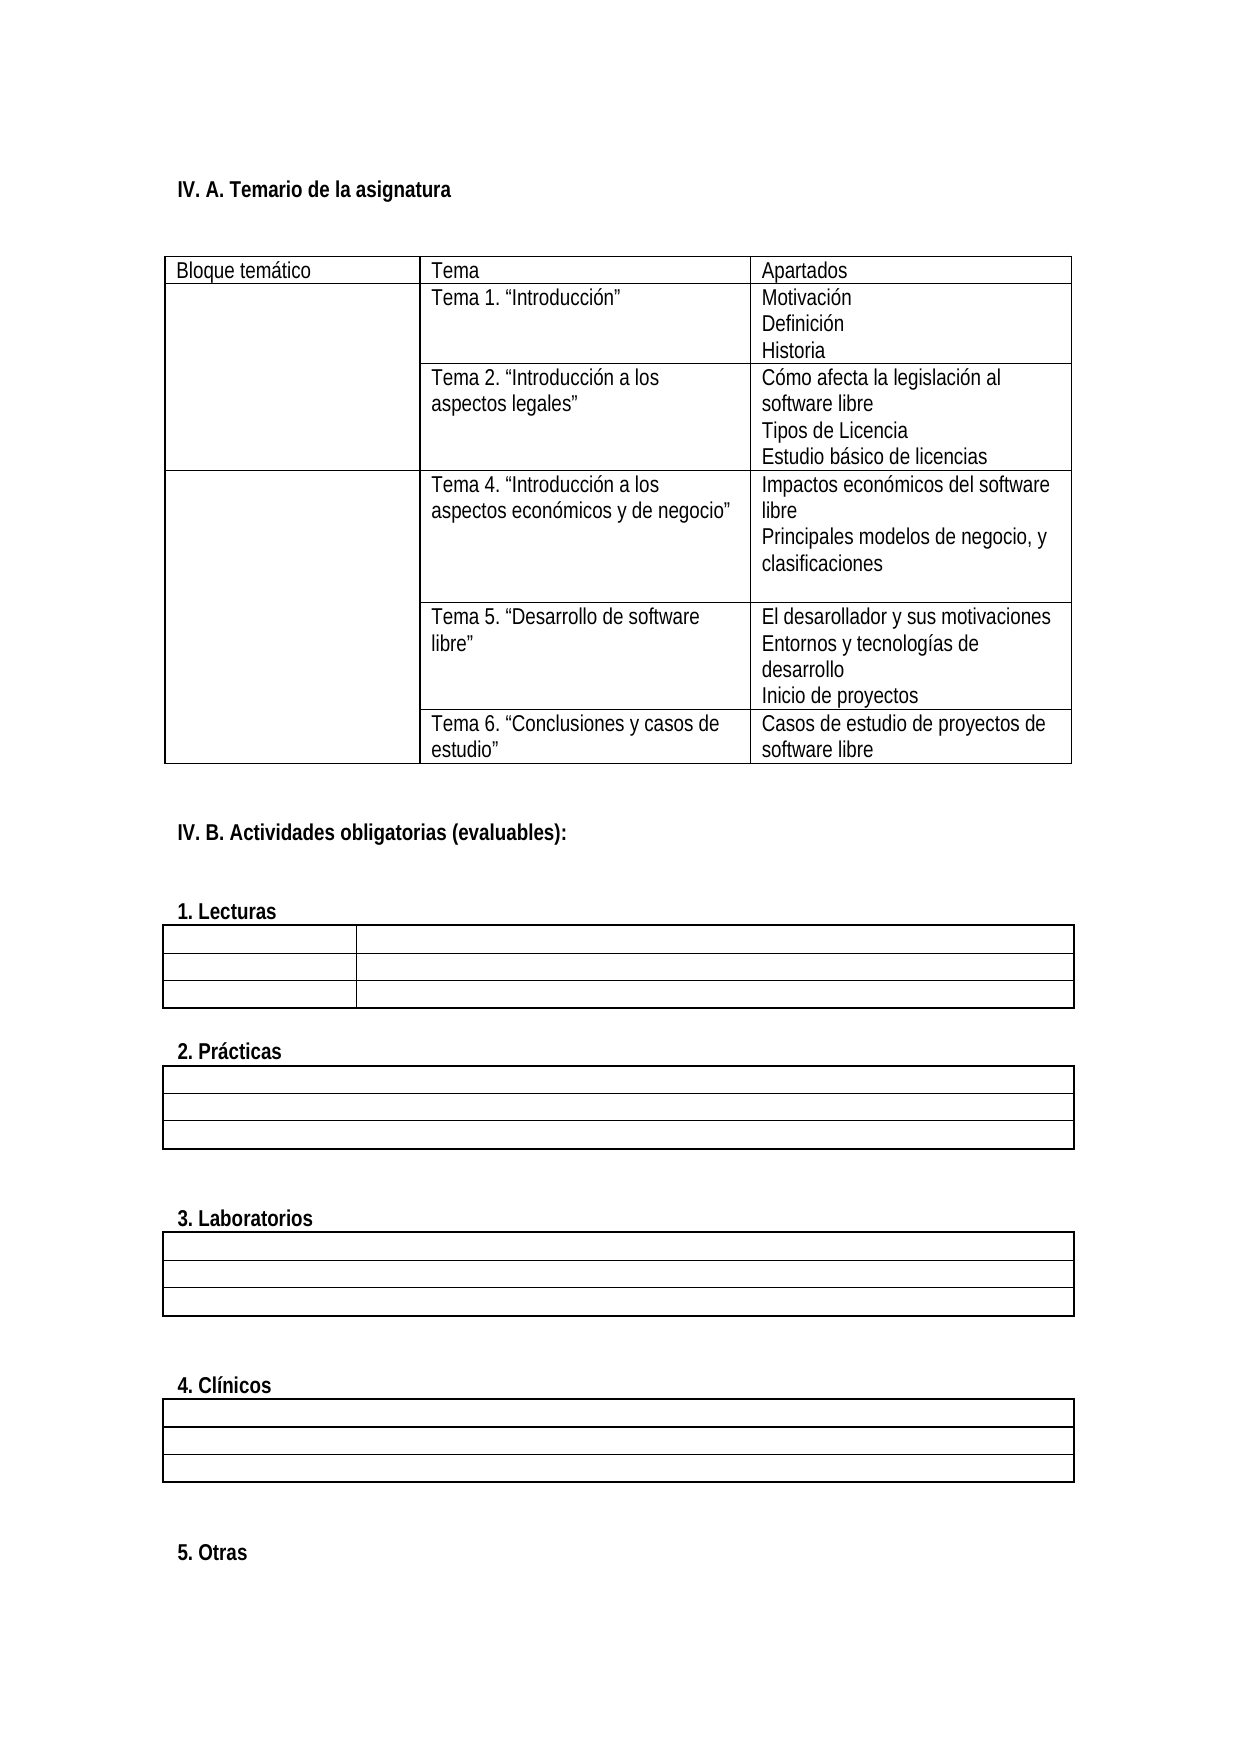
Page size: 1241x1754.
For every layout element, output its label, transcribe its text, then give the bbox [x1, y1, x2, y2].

table_cell Tema 4. “Introducción a los aspectos económicos y de negocio” [421, 471, 750, 602]
table_cell [166, 602, 419, 709]
table_cell [164, 1261, 1073, 1287]
text IV. A. Temario de la asignatura [177, 176, 1063, 203]
table_cell Impactos económicos del software libre Principales modelos de negocio, y clasificaciones [751, 471, 1071, 602]
text 4. Clínicos [177, 1372, 1063, 1398]
table_header Apartados [751, 257, 1071, 283]
text 1. Lecturas [177, 898, 1063, 924]
table_cell [166, 363, 419, 469]
text IV. B. Actividades obligatorias (evaluables): [177, 819, 1063, 845]
table_cell [164, 1121, 1073, 1148]
table_cell [164, 1288, 1073, 1314]
table_cell El desarollador y sus motivaciones Entornos y tecnologías de desarrollo Inicio de proyectos [751, 603, 1071, 709]
table_cell Tema 6. “Conclusiones y casos de estudio” [421, 710, 750, 762]
table_cell Cómo afecta la legislación al software libre Tipos de Licencia Estudio básico de licencias [751, 364, 1071, 469]
table_cell Tema 5. “Desarrollo de software libre” [421, 603, 750, 709]
table_header Tema [421, 257, 750, 283]
table_cell Motivación Definición Historia [751, 284, 1071, 363]
text 3. Laboratorios [177, 1205, 1063, 1231]
table_cell [164, 981, 356, 1007]
text 2. Prácticas [177, 1038, 1063, 1064]
table_cell [357, 954, 1073, 980]
table_header [164, 926, 356, 952]
text 5. Otras [177, 1538, 1063, 1565]
table_cell [164, 1428, 1073, 1454]
table_cell [164, 954, 356, 980]
table_cell [166, 709, 419, 762]
table_cell [164, 1094, 1073, 1120]
table_cell [166, 471, 419, 602]
table_cell [357, 981, 1073, 1007]
table_header [357, 926, 1073, 952]
table_header Bloque temático [166, 257, 419, 283]
table_cell Tema 1. “Introducción” [421, 284, 750, 363]
table_cell Casos de estudio de proyectos de software libre [751, 710, 1071, 762]
table_header [164, 1400, 1073, 1426]
table_cell [164, 1455, 1073, 1481]
table_header [164, 1233, 1073, 1260]
table_cell Tema 2. “Introducción a los aspectos legales” [421, 364, 750, 469]
table_header [164, 1067, 1073, 1093]
table_cell [166, 284, 419, 363]
